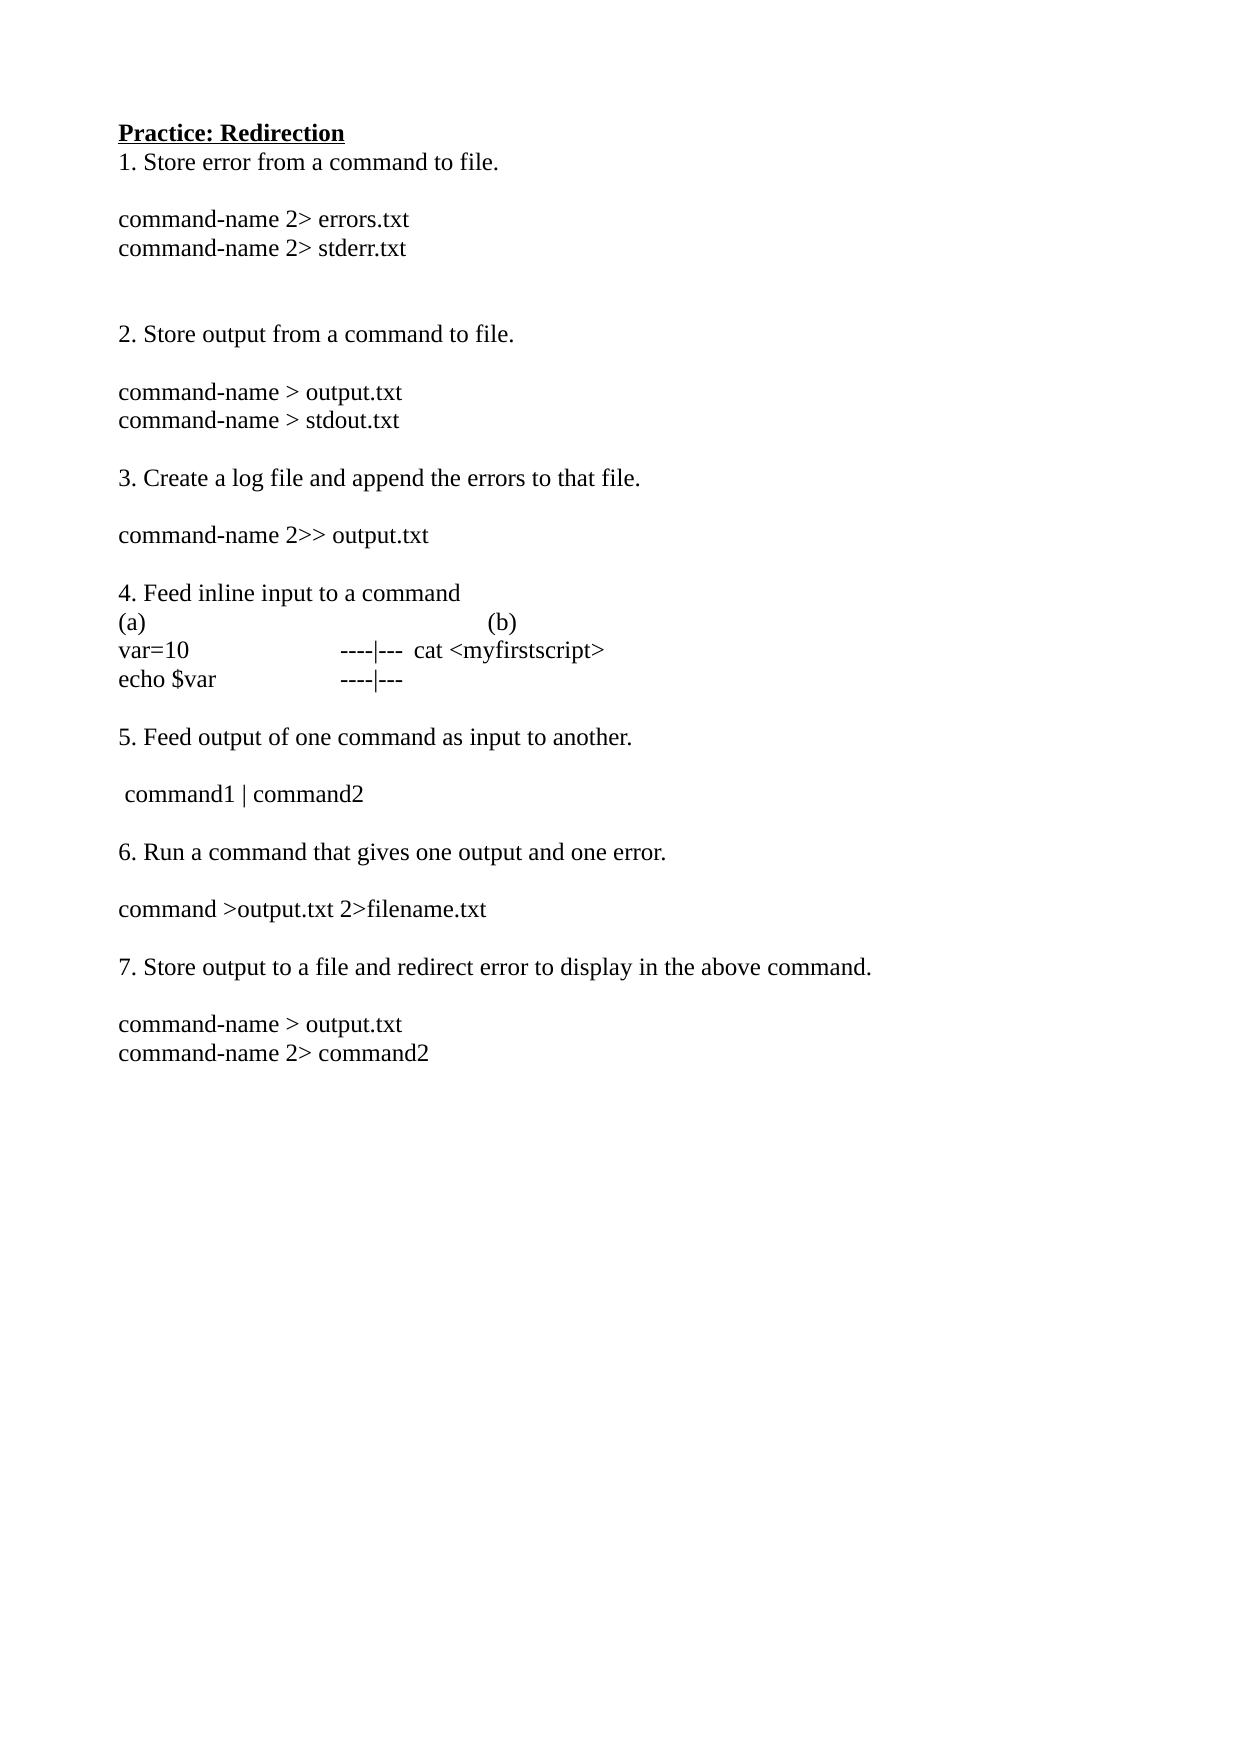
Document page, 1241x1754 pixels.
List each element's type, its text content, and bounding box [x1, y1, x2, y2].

text Practice: Redirection [118, 118, 1122, 147]
text 6. Run a command that gives one output and one error. [118, 837, 1122, 866]
text command-name 2> command2 [118, 1038, 1122, 1067]
text command-name 2>> output.txt [118, 521, 1122, 549]
text command-name > stdout.txt [118, 406, 1122, 434]
text command-name > output.txt [118, 1009, 1122, 1038]
text command >output.txt 2>filename.txt [118, 894, 1122, 923]
text 3. Create a log file and append the errors to that file. [118, 463, 1122, 492]
text var=10 ----|--- cat <myfirstscript> [118, 636, 1122, 664]
text 7. Store output to a file and redirect error to display in the above command. [118, 952, 1122, 981]
text echo $var ----|--- [118, 664, 1122, 693]
text 5. Feed output of one command as input to another. [118, 722, 1122, 751]
text 2. Store output from a command to file. [118, 319, 1122, 348]
text command-name 2> errors.txt [118, 204, 1122, 233]
text command1 | command2 [118, 779, 1122, 808]
text command-name > output.txt [118, 377, 1122, 406]
text (a) (b) [118, 607, 1122, 636]
text 4. Feed inline input to a command [118, 578, 1122, 607]
text 1. Store error from a command to file. [118, 147, 1122, 176]
text command-name 2> stderr.txt [118, 233, 1122, 262]
